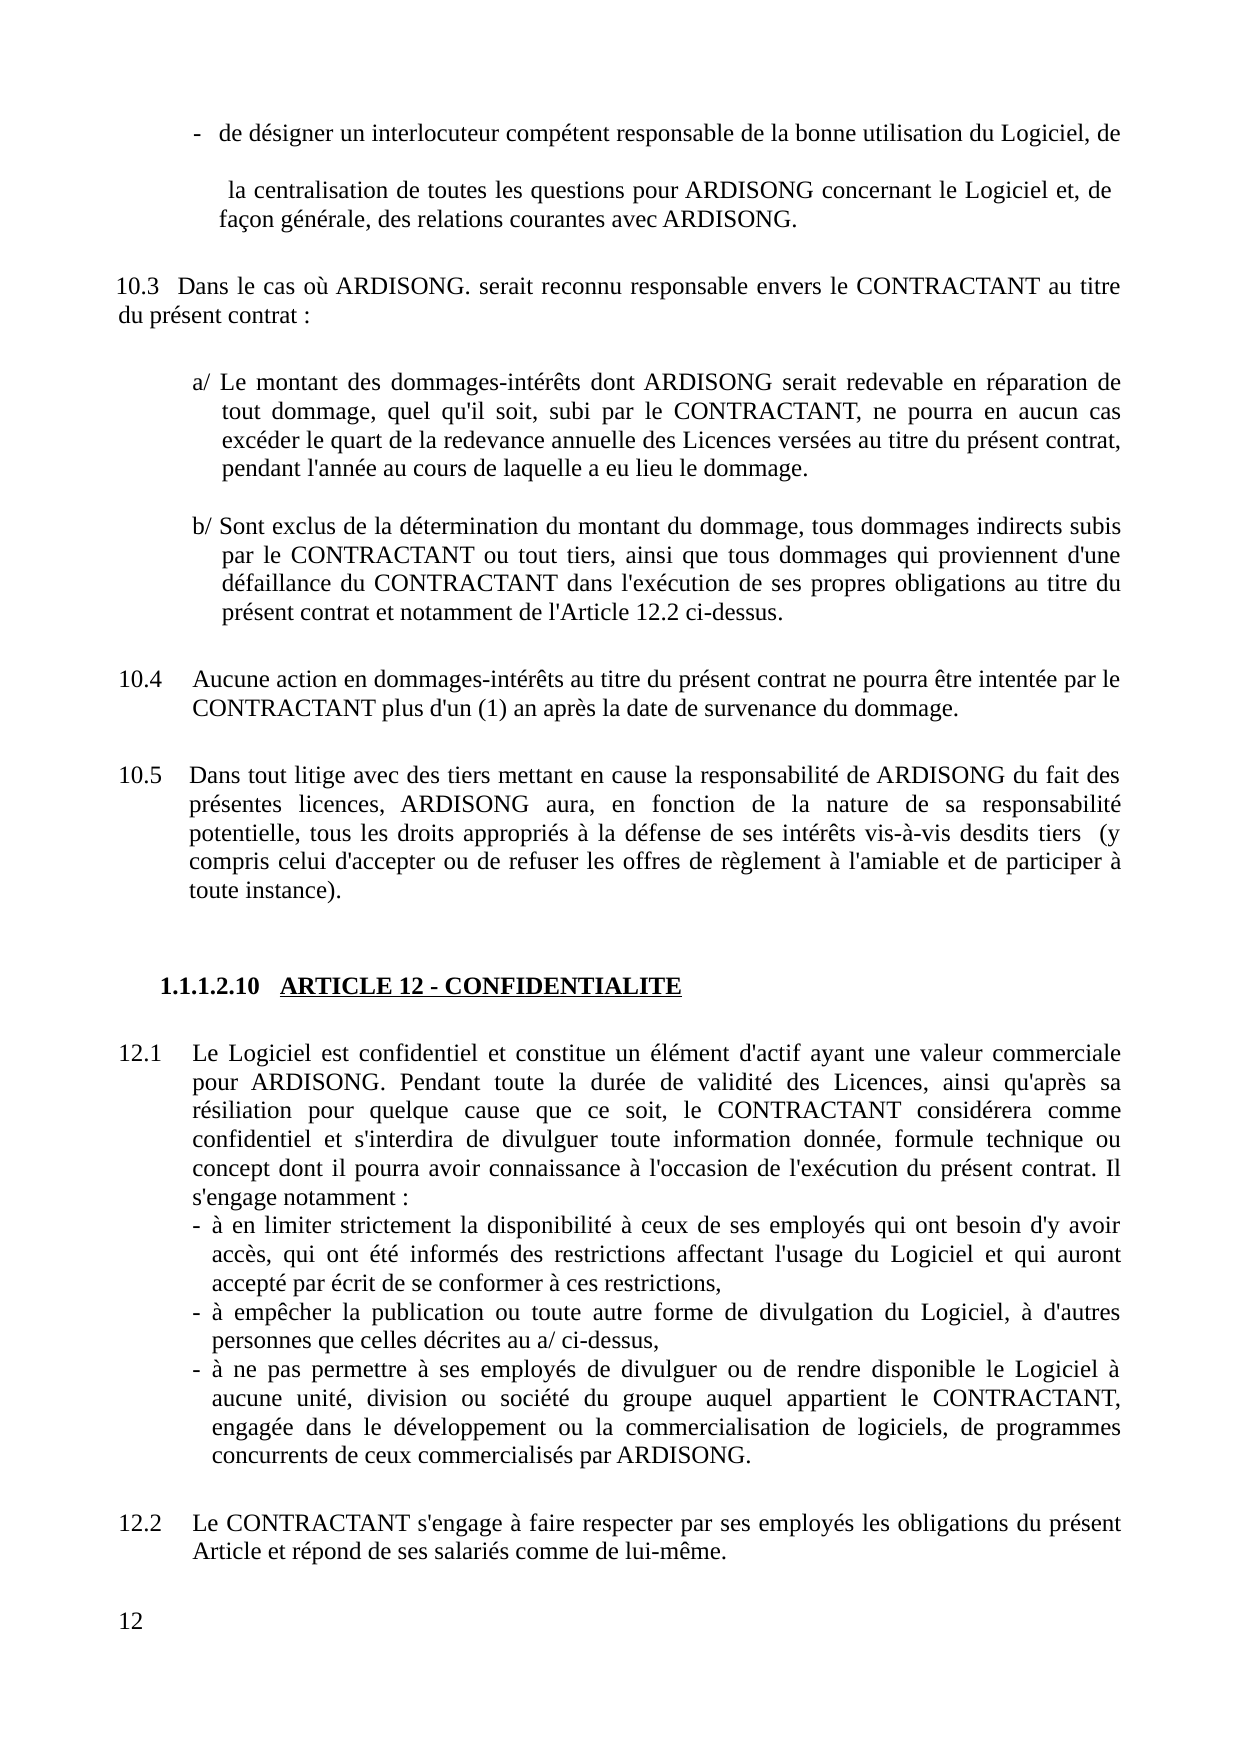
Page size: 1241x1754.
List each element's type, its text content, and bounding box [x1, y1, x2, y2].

list à empêcher la publication ou toute autre forme de divulgation du Logiciel, à d'autres personnes que celles décrites au a/ ci-dessus, [192, 1297, 1122, 1354]
list de désigner un interlocuteur compétent responsable de la bonne utilisation du Logiciel, de la centralisation de toutes les questions pour ARDISONG concernant le Logiciel et, de façon générale, des relations courantes avec ARDISONG. [181, 118, 1122, 233]
text a/ Le montant des dommages-intérêts dont ARDISONG serait redevable en réparation de tout dommage, quel qu'il soit, subi par le CONTRACTANT, ne pourra en aucun cas excéder le quart de la redevance annuelle des Licences versées au titre du présent contrat, pendant l'année au cours de laquelle a eu lieu le dommage. [192, 367, 1122, 482]
text b/ Sont exclus de la détermination du montant du dommage, tous dommages indirects subis par le CONTRACTANT ou tout tiers, ainsi que tous dommages qui proviennent d'une défaillance du CONTRACTANT dans l'exécution de ses propres obligations au titre du présent contrat et notamment de l'Article 12.2 ci-dessus. [192, 511, 1122, 626]
list à ne pas permettre à ses employés de divulguer ou de rendre disponible le Logiciel à aucune unité, division ou société du groupe auquel appartient le CONTRACTANT, engagée dans le développement ou la commercialisation de logiciels, de programmes concurrents de ceux commercialisés par ARDISONG. [192, 1354, 1122, 1469]
text 10.4 Aucune action en dommages-intérêts au titre du présent contrat ne pourra être intentée par le CONTRACTANT plus d'un (1) an après la date de survenance du dommage. [118, 664, 1122, 722]
list à en limiter strictement la disponibilité à ceux de ses employés qui ont besoin d'y avoir accès, qui ont été informés des restrictions affectant l'usage du Logiciel et qui auront accepté par écrit de se conformer à ces restrictions, [192, 1211, 1122, 1297]
text 10.5 Dans tout litige avec des tiers mettant en cause la responsabilité de ARDISONG du fait des présentes licences, ARDISONG aura, en fonction de la nature de sa responsabilité potentielle, tous les droits appropriés à la défense de ses intérêts vis-à-vis desdits tiers (y compris celui d'accepter ou de refuser les offres de règlement à l'amiable et de participer à toute instance). [118, 760, 1122, 904]
text 12.1 Le Logiciel est confidentiel et constitue un élément d'actif ayant une valeur commerciale pour ARDISONG. Pendant toute la durée de validité des Licences, ainsi qu'après sa résiliation pour quelque cause que ce soit, le CONTRACTANT considérera comme confidentiel et s'interdira de divulguer toute information donnée, formule technique ou concept dont il pourra avoir connaissance à l'occasion de l'exécution du présent contrat. Il s'engage notamment : [118, 1038, 1122, 1211]
subtitle ARTICLE 12 - CONFIDENTIALITE [159, 971, 1122, 1000]
text 12.2 Le CONTRACTANT s'engage à faire respecter par ses employés les obligations du présent Article et répond de ses salariés comme de lui-même. [118, 1508, 1122, 1565]
text 10.3 Dans le cas où ARDISONG. serait reconnu responsable envers le CONTRACTANT au titre du présent contrat : [115, 271, 1122, 329]
